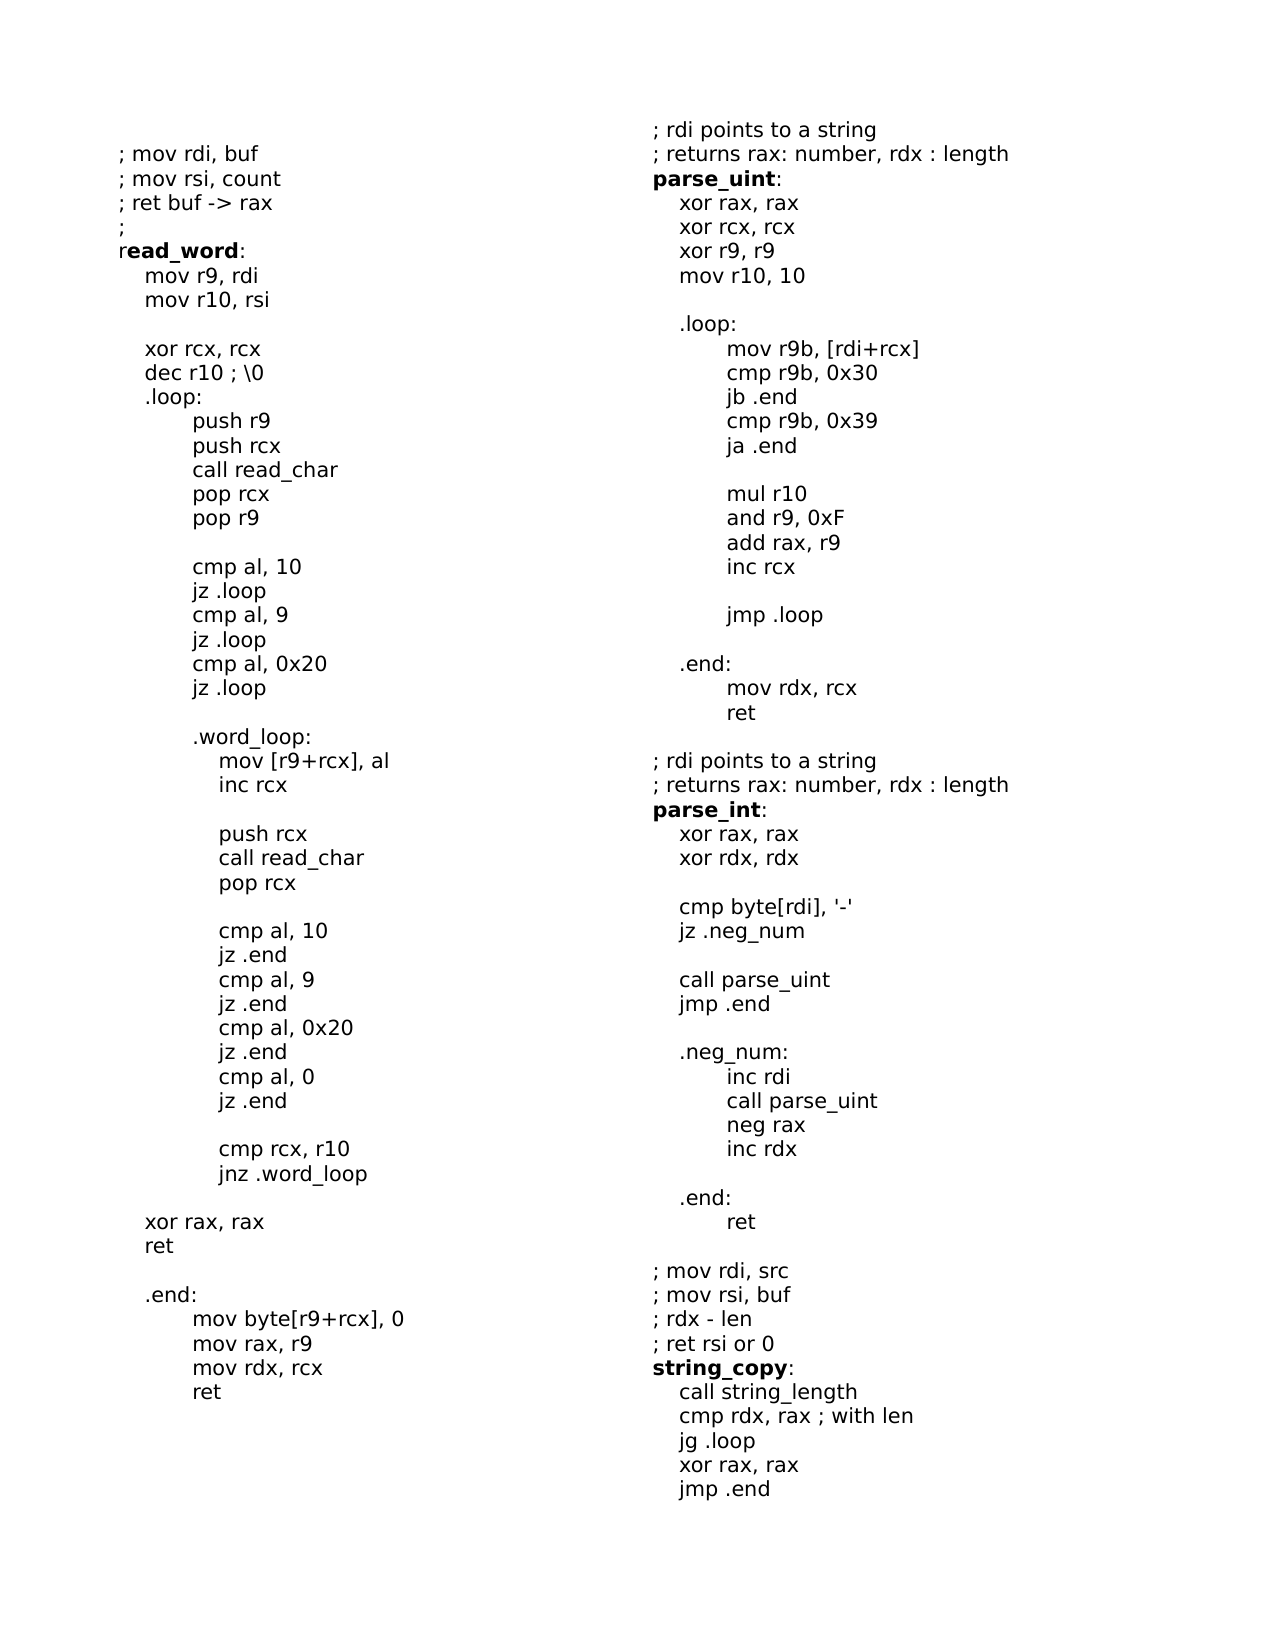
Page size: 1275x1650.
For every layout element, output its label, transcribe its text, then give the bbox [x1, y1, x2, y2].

text .loop: [118, 385, 622, 409]
text jnz .word_loop [118, 1162, 622, 1186]
text cmp al, 9 [118, 968, 622, 992]
text jz .loop [118, 676, 622, 701]
text dec r10 ; \0 [118, 361, 622, 385]
text ; mov rsi, buf [652, 1283, 1157, 1307]
text ; rdi points to a string [652, 118, 1157, 142]
text ; ret buf -> rax [118, 191, 622, 215]
text jz .end [118, 992, 622, 1016]
text cmp al, 10 [118, 555, 622, 579]
text call read_char [118, 458, 622, 482]
text pop r9 [118, 506, 622, 531]
text inc rcx [652, 555, 1157, 579]
text push rcx [118, 434, 622, 458]
text and r9, 0xF [652, 506, 1157, 531]
text .end: [652, 1186, 1157, 1210]
text mov r10, rsi [118, 288, 622, 312]
text .word_loop: [118, 725, 622, 749]
text push r9 [118, 409, 622, 434]
text neg rax [652, 1113, 1157, 1137]
text call string_length [652, 1380, 1157, 1404]
text jz .loop [118, 628, 622, 652]
text pop rcx [118, 871, 622, 895]
text inc rdi [652, 1065, 1157, 1089]
text jmp .end [652, 992, 1157, 1016]
text parse_uint: [652, 167, 1157, 191]
text .neg_num: [652, 1040, 1157, 1065]
text string_copy: [652, 1356, 1157, 1380]
text inc rcx [118, 773, 622, 798]
text xor rax, rax [652, 191, 1157, 215]
text jz .end [118, 1089, 622, 1113]
text cmp al, 0 [118, 1065, 622, 1089]
text cmp r9b, 0x30 [652, 361, 1157, 385]
text pop rcx [118, 482, 622, 506]
text mov r9, rdi [118, 264, 622, 288]
text ja .end [652, 434, 1157, 458]
text ; rdx - len [652, 1307, 1157, 1332]
text mov rdx, rcx [652, 676, 1157, 701]
text cmp al, 9 [118, 603, 622, 628]
text mov byte[r9+rcx], 0 [118, 1307, 622, 1332]
text ; rdi points to a string [652, 749, 1157, 773]
text mov r9b, [rdi+rcx] [652, 337, 1157, 361]
text jz .end [118, 943, 622, 968]
text ret [652, 1210, 1157, 1234]
text xor rax, rax [652, 1453, 1157, 1477]
text cmp byte[rdi], '-' [652, 895, 1157, 919]
text .loop: [652, 312, 1157, 337]
text ret [652, 701, 1157, 725]
text mov rdx, rcx [118, 1356, 622, 1380]
text push rcx [118, 822, 622, 846]
text call parse_uint [652, 968, 1157, 992]
text mov r10, 10 [652, 264, 1157, 288]
text cmp r9b, 0x39 [652, 409, 1157, 434]
text jmp .end [652, 1477, 1157, 1502]
text cmp rcx, r10 [118, 1137, 622, 1162]
text xor rcx, rcx [652, 215, 1157, 239]
text inc rdx [652, 1137, 1157, 1162]
text read_word: [118, 239, 622, 264]
text ret [118, 1380, 622, 1404]
text ; ret rsi or 0 [652, 1332, 1157, 1356]
text add rax, r9 [652, 531, 1157, 555]
text cmp al, 0x20 [118, 652, 622, 676]
text cmp al, 10 [118, 919, 622, 943]
text xor rax, rax [118, 1210, 622, 1234]
text jz .neg_num [652, 919, 1157, 943]
text xor r9, r9 [652, 239, 1157, 264]
text cmp al, 0x20 [118, 1016, 622, 1040]
text xor rdx, rdx [652, 846, 1157, 871]
text ; returns rax: number, rdx : length [652, 773, 1157, 798]
text mov [r9+rcx], al [118, 749, 622, 773]
text jg .loop [652, 1429, 1157, 1453]
text ; mov rdi, buf [118, 142, 622, 167]
text mov rax, r9 [118, 1332, 622, 1356]
text ; [118, 215, 622, 239]
text jb .end [652, 385, 1157, 409]
text call parse_uint [652, 1089, 1157, 1113]
text ; returns rax: number, rdx : length [652, 142, 1157, 167]
text jz .loop [118, 579, 622, 603]
text call read_char [118, 846, 622, 871]
text .end: [652, 652, 1157, 676]
text mul r10 [652, 482, 1157, 506]
text cmp rdx, rax ; with len [652, 1404, 1157, 1429]
text ret [118, 1234, 622, 1259]
text jmp .loop [652, 603, 1157, 628]
text ; mov rsi, count [118, 167, 622, 191]
text jz .end [118, 1040, 622, 1065]
text parse_int: [652, 798, 1157, 822]
text xor rcx, rcx [118, 337, 622, 361]
text ; mov rdi, src [652, 1259, 1157, 1283]
text .end: [118, 1283, 622, 1307]
text xor rax, rax [652, 822, 1157, 846]
